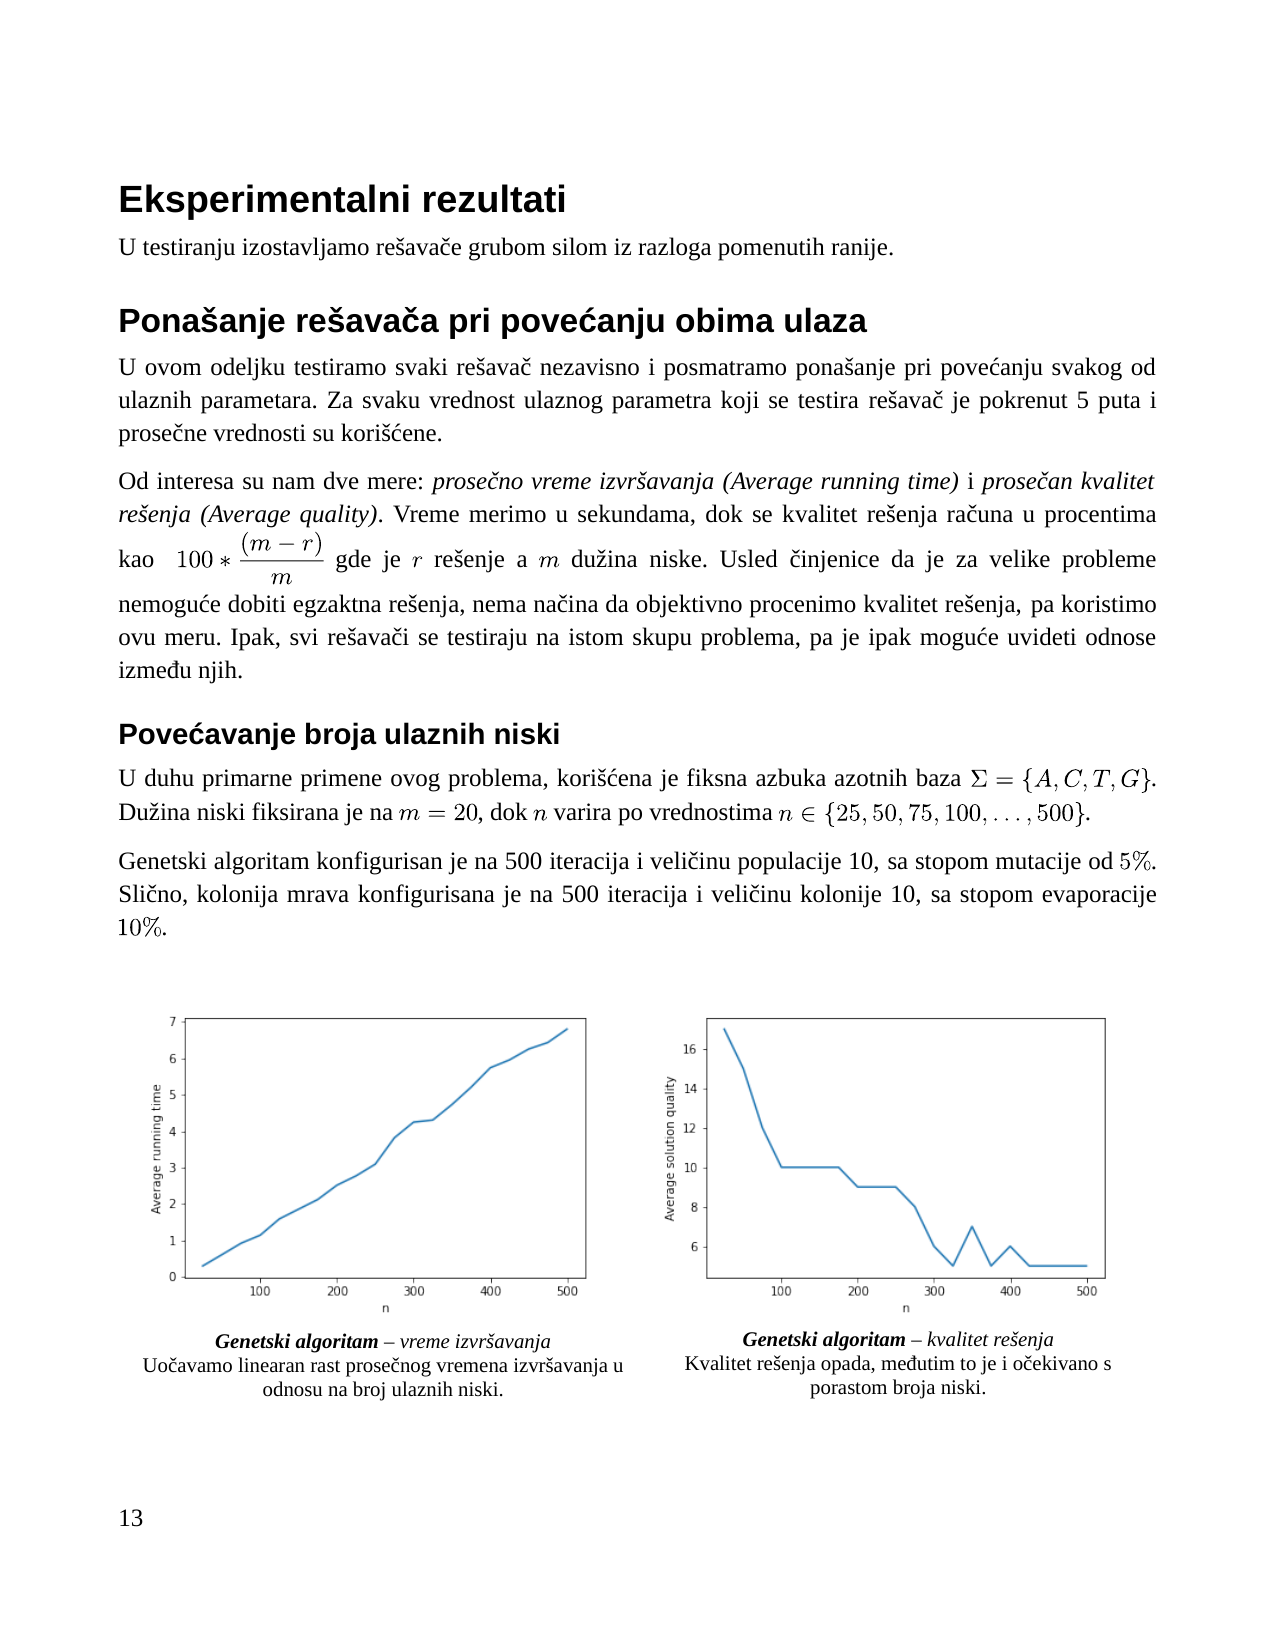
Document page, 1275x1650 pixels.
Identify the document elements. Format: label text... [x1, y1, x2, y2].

subtitle Ponašanje rešavača pri povećanju obima ulaza [118, 301, 1157, 339]
picture [642, 977, 1156, 1321]
subtitle Povećavanje broja ulaznih niski [118, 717, 1157, 751]
text U ovom odeljku testiramo svaki rešavač nezavisno i posmatramo ponašanje pri povećanju svakog od ulaznih parametara. Za svaku vrednost ulaznog parametra koji se testira rešavač je pokrenut 5 puta i prosečne vrednosti su korišćene. [118, 352, 1157, 447]
text U testiranju izostavljamo rešavače grubom silom iz razloga pomenutih ranije. [118, 232, 1157, 261]
text U duhu primarne primene ovog problema, korišćena je fiksna azbuka azotnih baza . Dužina niski fiksirana je na , dok varira po vrednostima . [118, 763, 1157, 827]
picture [121, 976, 637, 1321]
text Od interesa su nam dve mere: prosečno vreme izvršavanja (Average running time) i prosečan kvalitet rešenja (Average quality). Vreme merimo u sekundama, dok se kvalitet rešenja računa u procentima kao gde je rešenje a dužina niske. Usled činjenice da je za velike probleme nemoguće dobiti egzaktna rešenja, nema načina da objektivno procenimo kvalitet rešenja, pa koristimo ovu meru. Ipak, svi rešavači se testiraju na istom skupu problema, pa je ipak moguće uvideti odnose između njih. [118, 466, 1157, 684]
text Genetski algoritam konfigurisan je na 500 iteracija i veličinu populacije 10, sa stopom mutacije od . Slično, kolonija mrava konfigurisana je na 500 iteracija i veličinu kolonije 10, sa stopom evaporacije . [118, 846, 1157, 941]
subtitle Eksperimentalni rezultati [118, 176, 1157, 220]
